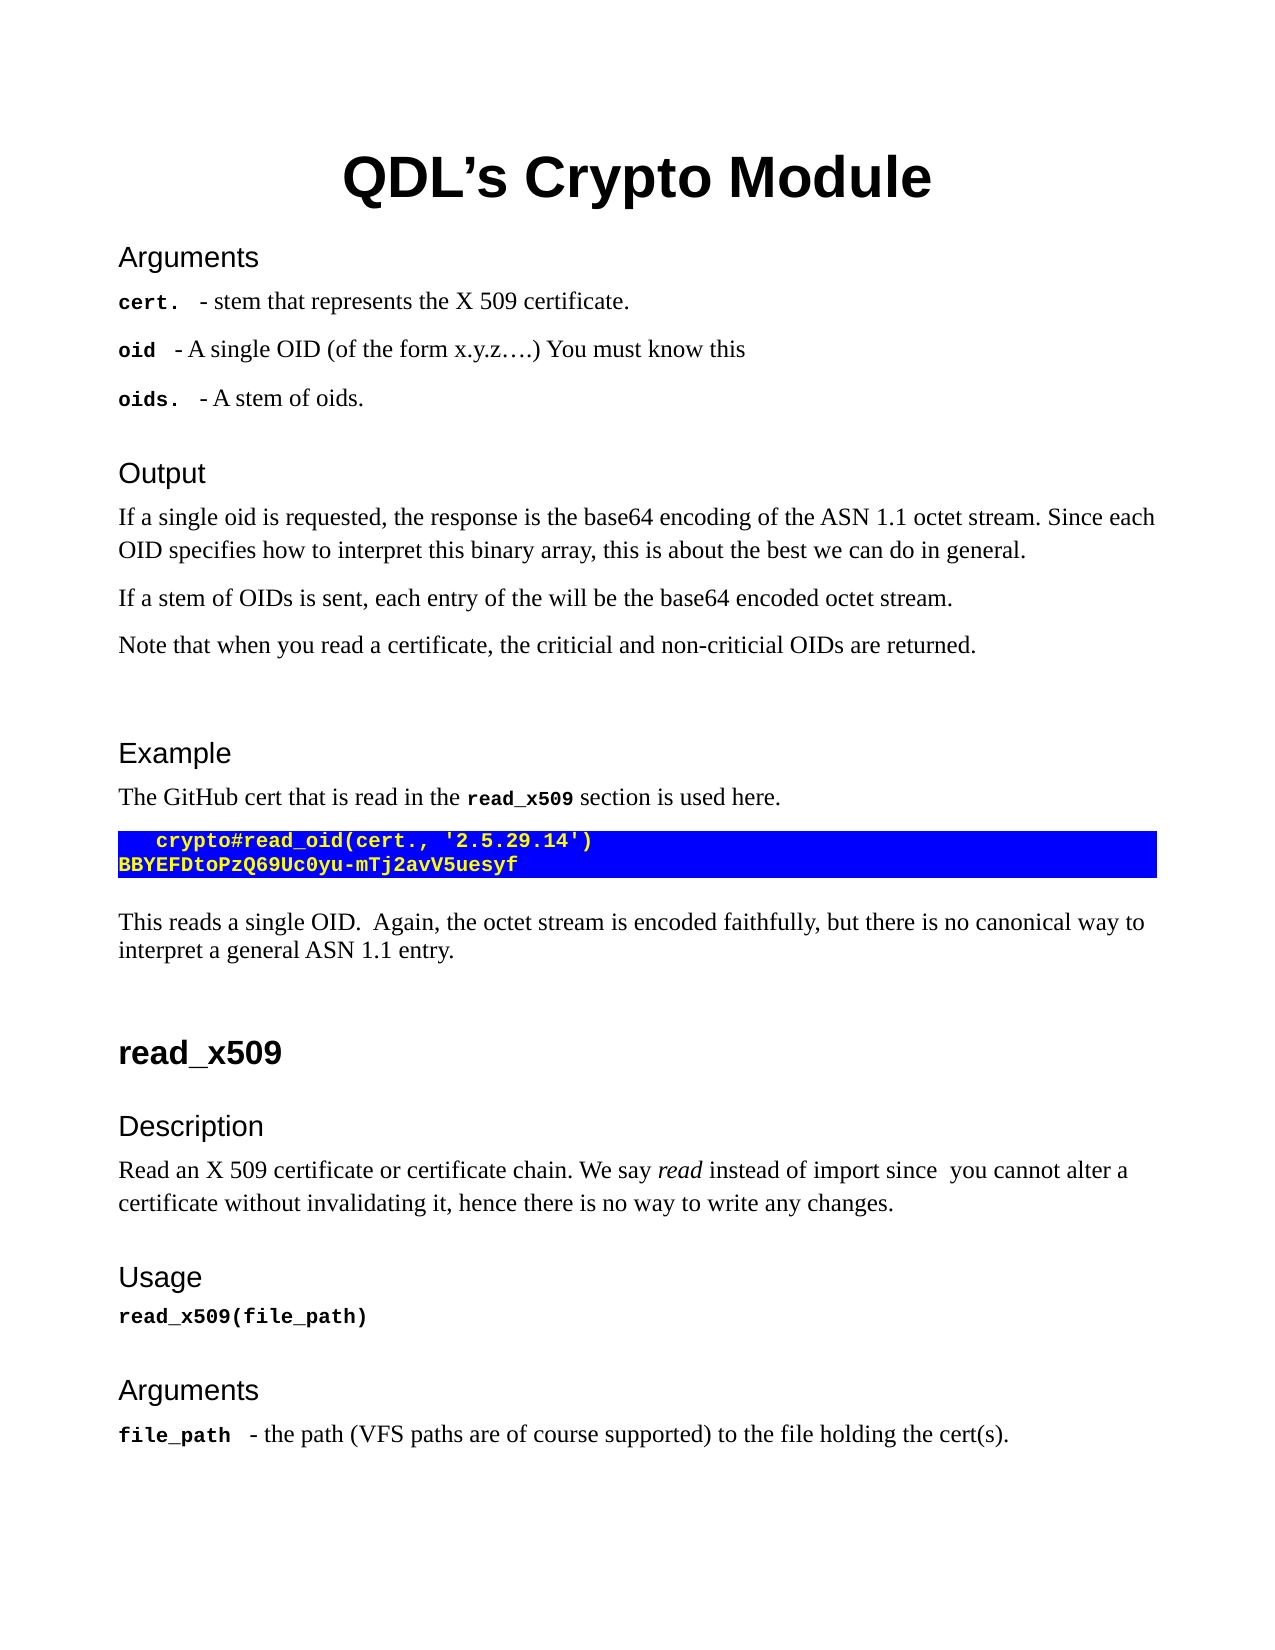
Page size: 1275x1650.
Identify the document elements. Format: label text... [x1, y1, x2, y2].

text If a stem of OIDs is sent, each entry of the will be the base64 encoded octet stream. [118, 583, 1157, 612]
text file_path - the path (VFS paths are of course supported) to the file holding the cert(s). [118, 1419, 1157, 1449]
subtitle Output [118, 456, 1157, 490]
subtitle Arguments [118, 1373, 1157, 1407]
subtitle Description [118, 1109, 1157, 1142]
subtitle Arguments [118, 240, 1157, 273]
text Read an X 509 certificate or certificate chain. We say read instead of import since you cannot alter a certificate without invalidating it, hence there is no way to write any changes. [118, 1155, 1157, 1216]
text oid - A single OID (of the form x.y.z….) You must know this [118, 334, 1157, 364]
text The GitHub cert that is read in the read_x509 section is used here. [118, 782, 1157, 812]
text oids. - A stem of oids. [118, 383, 1157, 412]
subtitle Usage [118, 1260, 1157, 1294]
subtitle read_x509 [118, 1032, 1157, 1071]
text Note that when you read a certificate, the criticial and non-criticial OIDs are returned. [118, 631, 1157, 692]
text cert. - stem that represents the X 509 certificate. [118, 286, 1157, 315]
subtitle Example [118, 736, 1157, 770]
text crypto#read_oid(cert., '2.5.29.14') BBYEFDtoPzQ69Uc0yu-mTj2avV5uesyf [118, 831, 1157, 878]
text This reads a single OID. Again, the octet stream is encoded faithfully, but there is no canonical way to interpret a general ASN 1.1 entry. [118, 907, 1157, 964]
text If a single oid is requested, the response is the base64 encoding of the ASN 1.1 octet stream. Since each OID specifies how to interpret this binary array, this is about the best we can do in general. [118, 502, 1157, 564]
text read_x509(file_path) [118, 1306, 1157, 1330]
